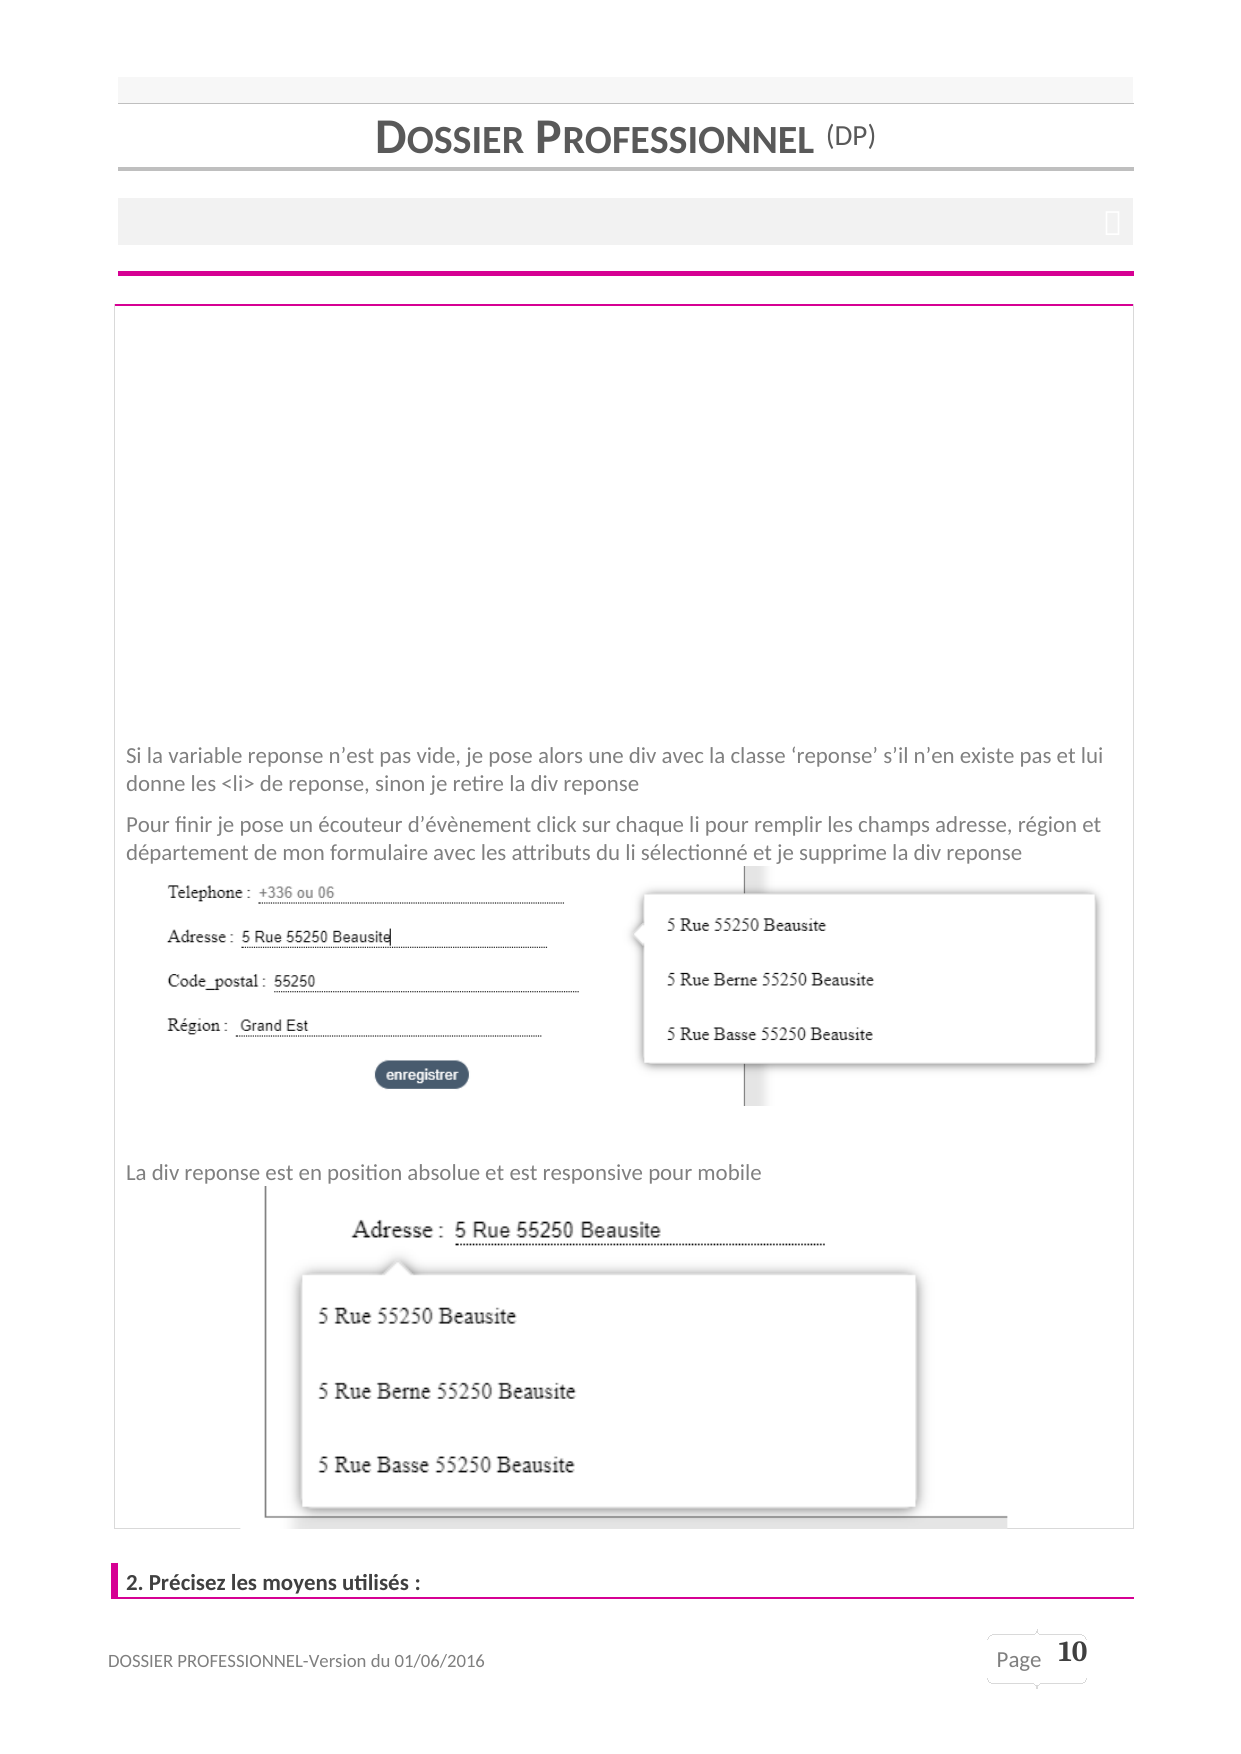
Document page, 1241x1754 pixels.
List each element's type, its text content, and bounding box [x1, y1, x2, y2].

table_cell Si la variable reponse n’est pas vide, je pose alors une div avec la classe ‘reponse’ s’il n’en existe pas et lui donne les <li> de reponse, sinon je retire la div reponse Pour finir je pose un écouteur d’évènement click sur chaque li pour remplir les champs adresse, région et département de mon formulaire avec les attributs du li sélectionné et je supprime la div reponse La div reponse est en position absolue et est responsive pour mobile [115, 306, 1133, 1528]
table_cell [115, 1529, 1133, 1563]
table_cell 2. Précisez les moyens utilisés : [118, 1563, 1133, 1597]
picture [240, 1186, 1008, 1529]
picture [125, 866, 1123, 1106]
